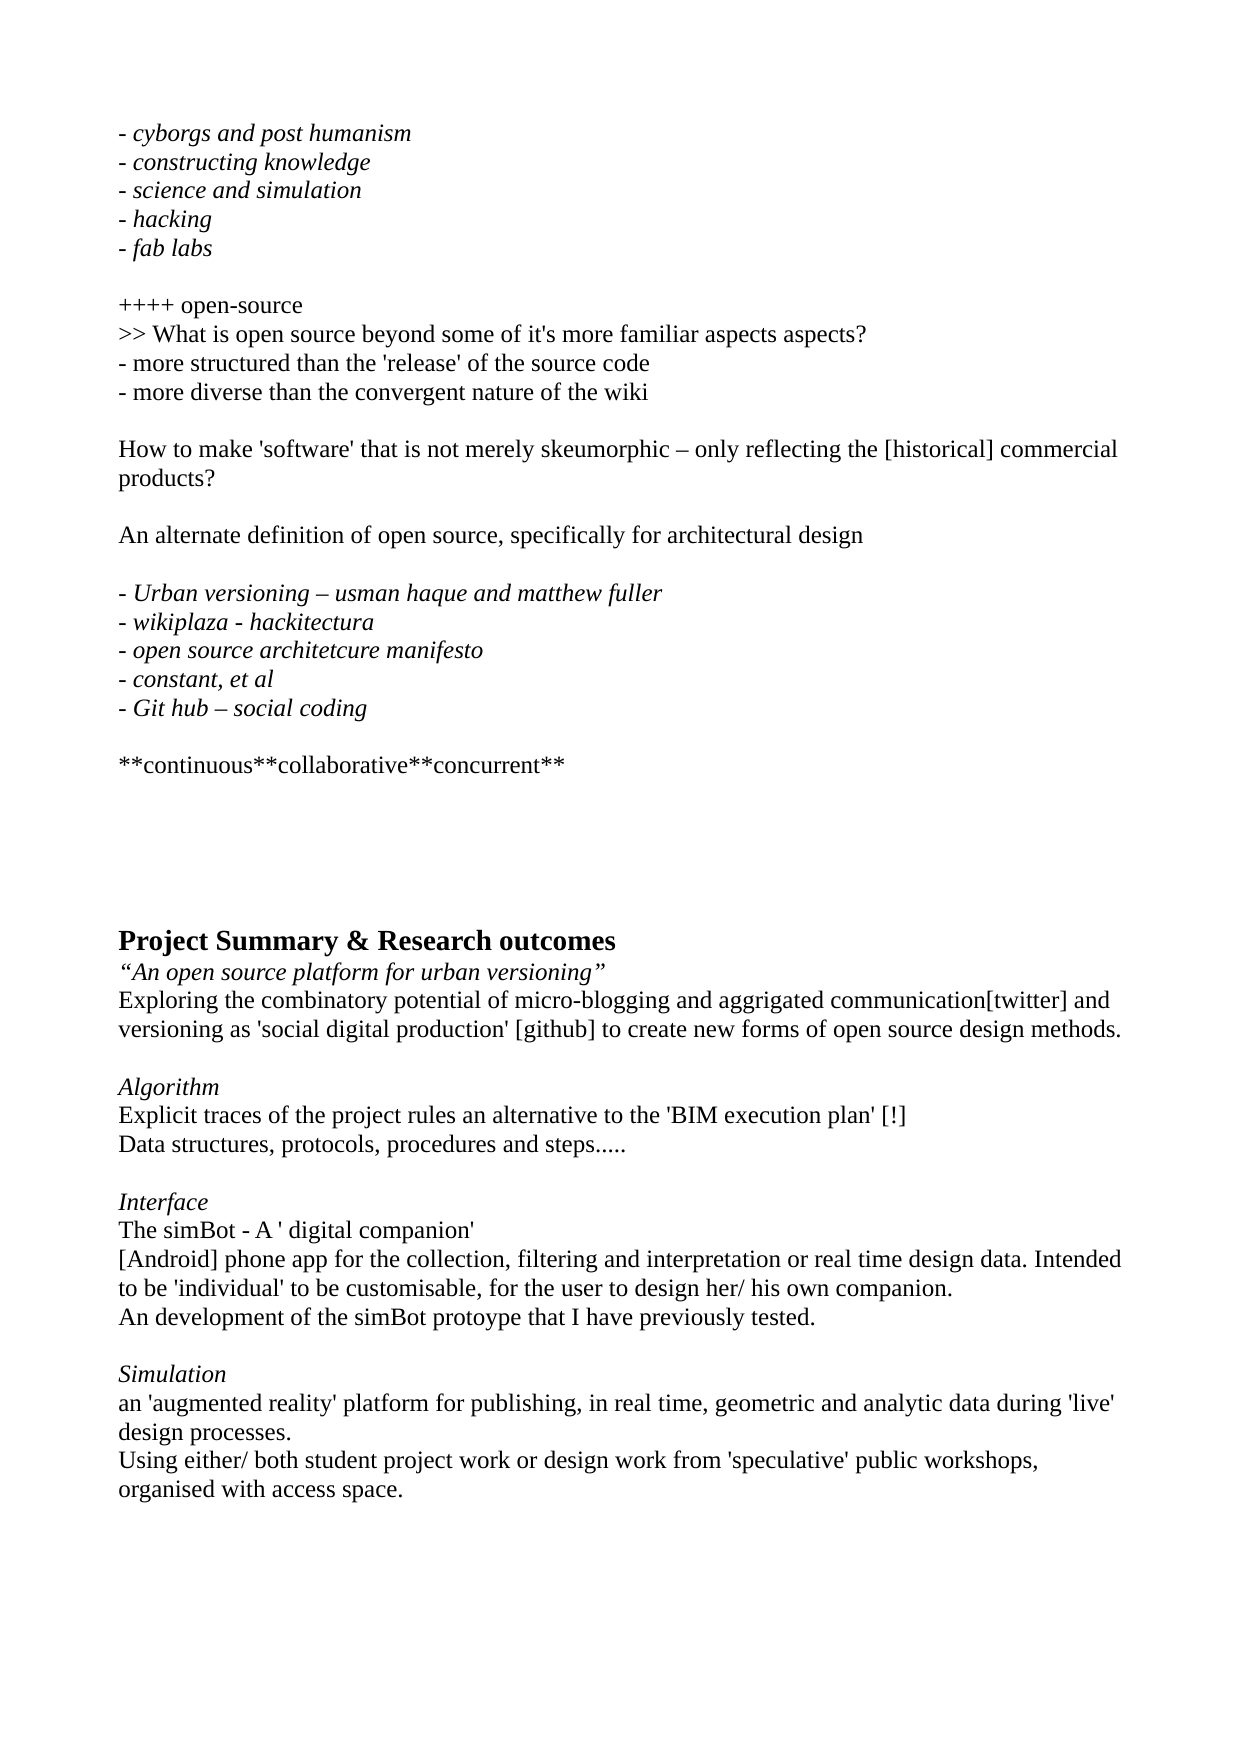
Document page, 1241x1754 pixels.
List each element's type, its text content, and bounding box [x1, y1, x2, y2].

text **continuous**collaborative**concurrent** [118, 751, 1122, 779]
text Exploring the combinatory potential of micro-blogging and aggrigated communication[twitter] and versioning as 'social digital production' [github] to create new forms of open source design methods. [118, 985, 1122, 1043]
text The simBot - A ' digital companion' [118, 1215, 1122, 1244]
text Algorithm [118, 1072, 1122, 1100]
text - constant, et al [118, 664, 1122, 693]
text Project Summary & Research outcomes [118, 923, 1122, 957]
text - constructing knowledge [118, 147, 1122, 176]
text - Urban versioning – usman haque and matthew fuller [118, 578, 1122, 607]
text “An open source platform for urban versioning” [118, 957, 1122, 985]
text - hacking [118, 204, 1122, 233]
text >> What is open source beyond some of it's more familiar aspects aspects? [118, 319, 1122, 348]
text Interface [118, 1187, 1122, 1215]
text Using either/ both student project work or design work from 'speculative' public workshops, organised with access space. [118, 1445, 1122, 1503]
text an 'augmented reality' platform for publishing, in real time, geometric and analytic data during 'live' design processes. [118, 1388, 1122, 1445]
text ++++ open-source [118, 291, 1122, 319]
text Data structures, protocols, procedures and steps..... [118, 1129, 1122, 1158]
text - science and simulation [118, 176, 1122, 204]
text An development of the simBot protoype that I have previously tested. [118, 1302, 1122, 1330]
text - wikiplaza - hackitectura [118, 607, 1122, 636]
text [Android] phone app for the collection, filtering and interpretation or real time design data. Intended to be 'individual' to be customisable, for the user to design her/ his own companion. [118, 1244, 1122, 1302]
text - cyborgs and post humanism [118, 118, 1122, 147]
text - fab labs [118, 233, 1122, 262]
text - more structured than the 'release' of the source code [118, 348, 1122, 377]
text - Git hub – social coding [118, 693, 1122, 722]
text - open source architetcure manifesto [118, 636, 1122, 664]
text How to make 'software' that is not merely skeumorphic – only reflecting the [historical] commercial products? [118, 434, 1122, 492]
text - more diverse than the convergent nature of the wiki [118, 377, 1122, 406]
text Explicit traces of the project rules an alternative to the 'BIM execution plan' [!] [118, 1100, 1122, 1129]
text An alternate definition of open source, specifically for architectural design [118, 521, 1122, 549]
text Simulation [118, 1359, 1122, 1388]
